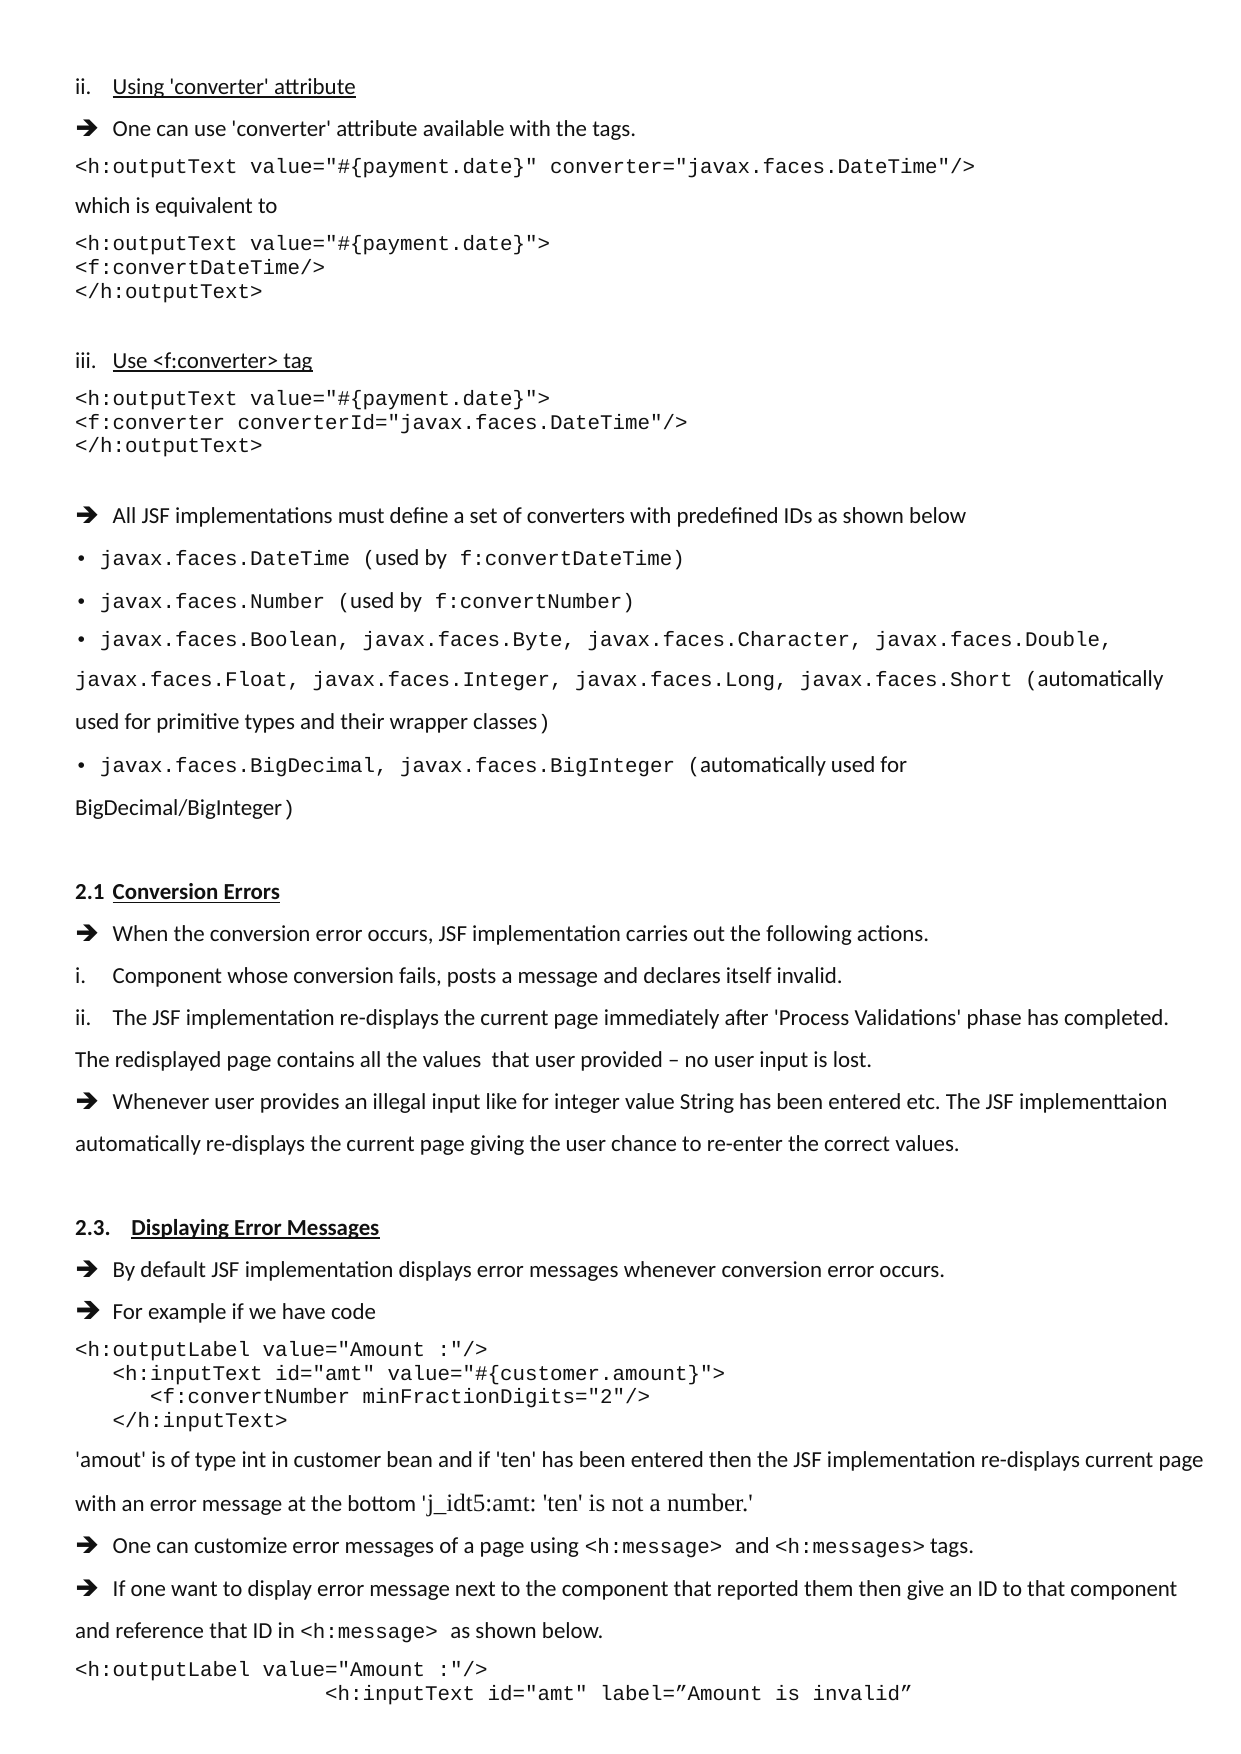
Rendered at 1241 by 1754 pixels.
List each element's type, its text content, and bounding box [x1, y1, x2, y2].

list By default JSF implementation displays error messages whenever conversion error occurs. [75, 1255, 1210, 1283]
text ii. Using 'converter' attribute [75, 72, 1210, 100]
text • javax.faces.Number (used by f:convertNumber) [75, 586, 1210, 614]
text <f:convertNumber minFractionDigits="2"/> [75, 1386, 1210, 1410]
list One can use 'converter' attribute available with the tags. [75, 114, 1210, 142]
list iii. Use <f:converter> tag [75, 346, 1210, 374]
list For example if we have code [75, 1297, 1210, 1325]
text <h:outputText value="#{payment.date}" converter="javax.faces.DateTime"/> [75, 156, 1210, 179]
text ii. The JSF implementation re-displays the current page immediately after 'Process Validations' phase has completed. The redisplayed page contains all the values that user provided – no user input is lost. [75, 1003, 1210, 1073]
text • javax.faces.BigDecimal, javax.faces.BigInteger (automatically used for [75, 750, 1210, 778]
text 2.1 Conversion Errors [75, 877, 1210, 905]
list All JSF implementations must define a set of converters with predefined IDs as shown below [75, 501, 1210, 529]
text used for primitive types and their wrapper classes) [75, 707, 1210, 736]
text 'amout' is of type int in customer bean and if 'ten' has been entered then the JSF implementation re-displays current page with an error message at the bottom 'j_idt5:amt: 'ten' is not a number.' [75, 1446, 1210, 1517]
text <h:outputLabel value="Amount :"/> [75, 1339, 1210, 1363]
list One can customize error messages of a page using <h:message> and <h:messages> tags. [75, 1531, 1210, 1560]
text javax.faces.Float, javax.faces.Integer, javax.faces.Long, javax.faces.Short (automatically [75, 664, 1210, 693]
text <h:inputText id="amt" value="#{customer.amount}"> [75, 1363, 1210, 1386]
text </h:outputText> [75, 281, 1210, 304]
text 2.3. Displaying Error Messages [75, 1213, 1210, 1241]
text </h:outputText> [75, 436, 1210, 459]
text • javax.faces.DateTime (used by f:convertDateTime) [75, 543, 1210, 572]
text <h:outputLabel value="Amount :"/> [75, 1659, 1210, 1683]
text <h:outputText value="#{payment.date}"> [75, 388, 1210, 412]
text <f:convertDateTime/> [75, 257, 1210, 281]
text <f:converter converterId="javax.faces.DateTime"/> [75, 412, 1210, 436]
text i. Component whose conversion fails, posts a message and declares itself invalid. [75, 961, 1210, 989]
list When the conversion error occurs, JSF implementation carries out the following actions. [75, 919, 1210, 947]
text • javax.faces.Boolean, javax.faces.Byte, javax.faces.Character, javax.faces.Double, [75, 629, 1210, 652]
text </h:inputText> [75, 1410, 1210, 1434]
list Whenever user provides an illegal input like for integer value String has been entered etc. The JSF implementtaion automatically re-displays the current page giving the user chance to re-enter the correct values. [75, 1087, 1210, 1157]
text <h:inputText id="amt" label=”Amount is invalid” [75, 1683, 1210, 1706]
text which is equivalent to [75, 191, 1210, 219]
list If one want to display error message next to the component that reported them then give an ID to that component and reference that ID in <h:message> as shown below. [75, 1574, 1210, 1645]
text <h:outputText value="#{payment.date}"> [75, 233, 1210, 257]
text BigDecimal/BigInteger) [75, 793, 1210, 821]
